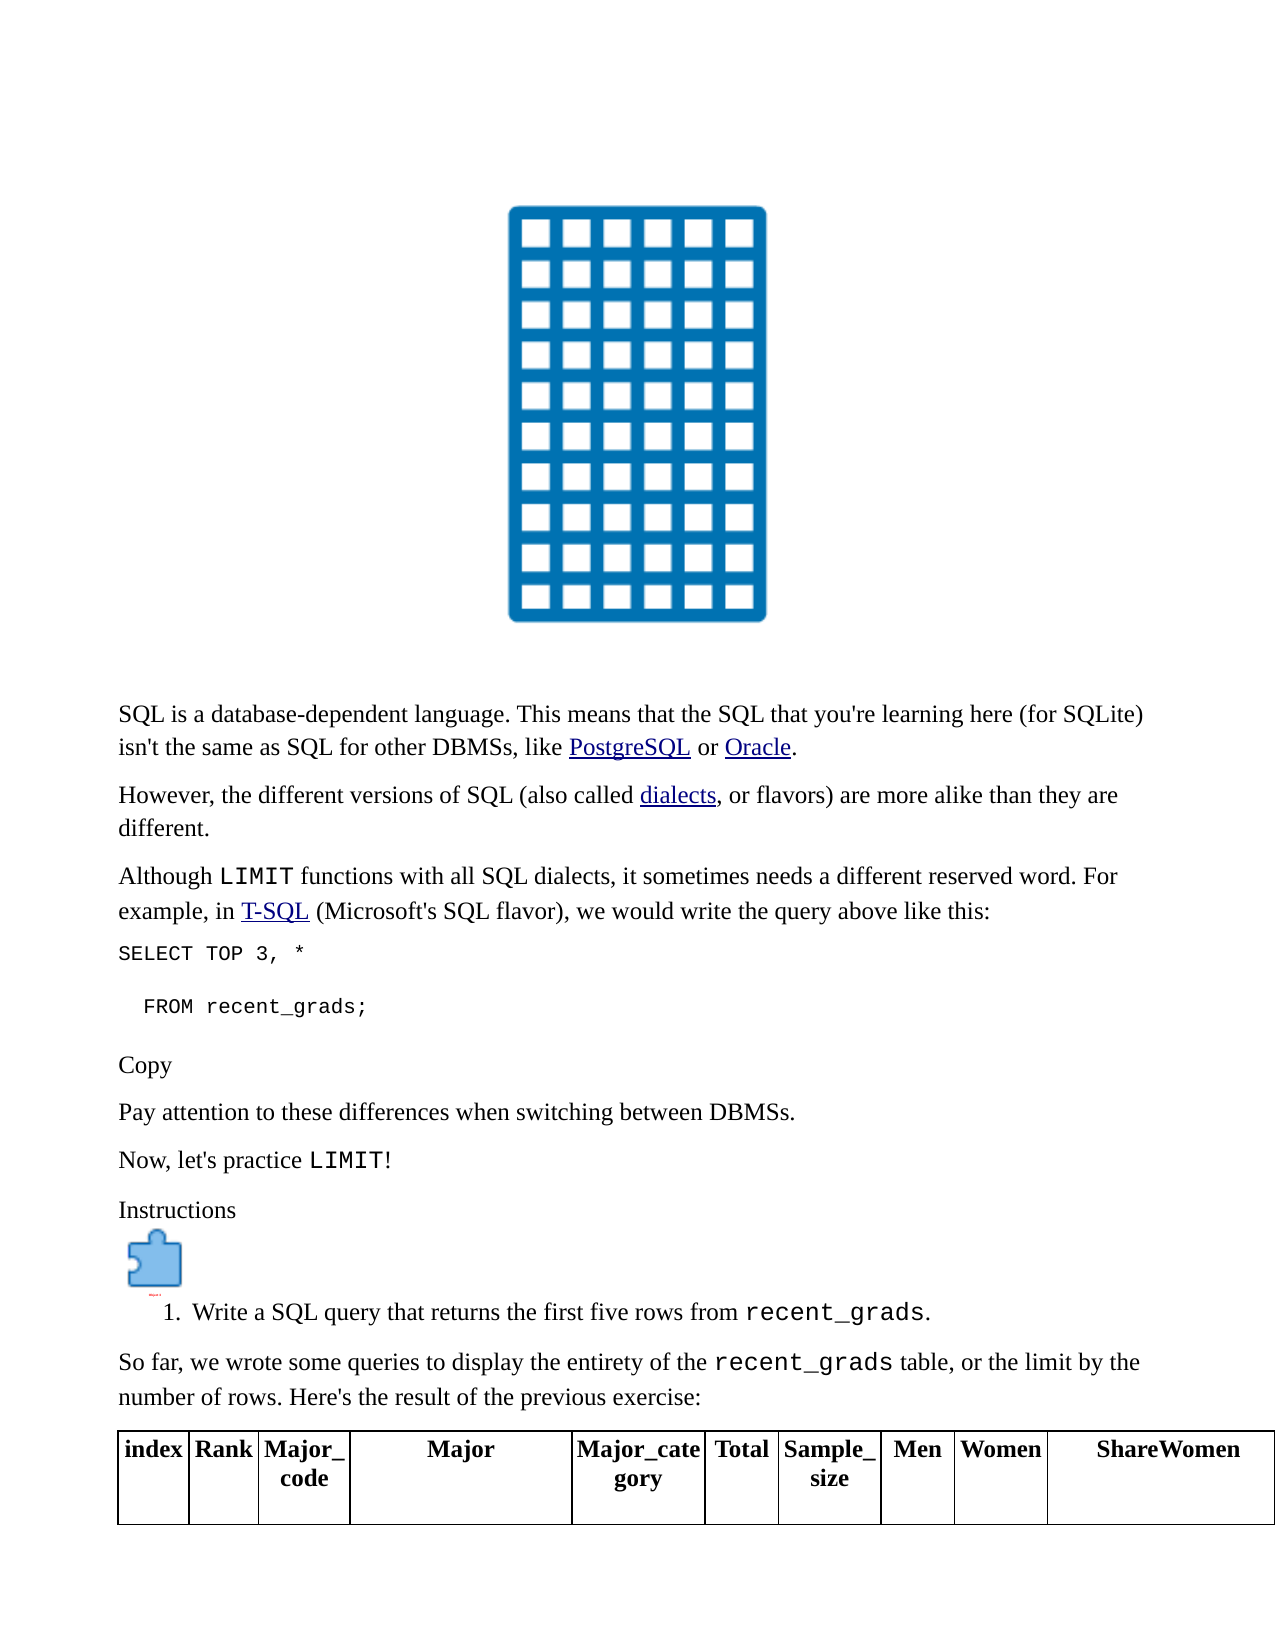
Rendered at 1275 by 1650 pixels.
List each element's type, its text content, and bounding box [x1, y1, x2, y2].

text So far, we wrote some queries to display the entirety of the recent_grads table, or the limit by the number of rows. Here's the result of the previous exercise: [118, 1347, 1157, 1411]
picture [325, 118, 951, 681]
text Now, let's practice LIMIT! [118, 1145, 1157, 1176]
text Copy [118, 1050, 1157, 1078]
table_header Sample_size [779, 1432, 880, 1524]
table_header index [119, 1432, 188, 1524]
table_header Major_category [573, 1432, 704, 1524]
text Instructions [118, 1195, 1157, 1224]
table_header Men [882, 1432, 954, 1524]
text SELECT TOP 3, * [118, 943, 1157, 967]
table_header Rank [190, 1432, 258, 1524]
text Although LIMIT functions with all SQL dialects, it sometimes needs a different reserved word. For example, in T-SQL (Microsoft's SQL flavor), we would write the query above like this: [118, 861, 1157, 924]
text However, the different versions of SQL (also called dialects, or flavors) are more alike than they are different. [118, 780, 1157, 842]
text FROM recent_grads; [118, 997, 1157, 1020]
table_header ShareWomen [1048, 1432, 1274, 1524]
table_header Major_code [259, 1432, 349, 1524]
table_header Total [706, 1432, 778, 1524]
text Pay attention to these differences when switching between DBMSs. [118, 1097, 1157, 1126]
table_header Women [955, 1432, 1047, 1524]
list Write a SQL query that returns the first five rows from recent_grads. [162, 1297, 1157, 1328]
table_header Major [351, 1432, 571, 1524]
text SQL is a database-dependent language. This means that the SQL that you're learning here (for SQLite) isn't the same as SQL for other DBMSs, like PostgreSQL or Oracle. [118, 699, 1157, 761]
